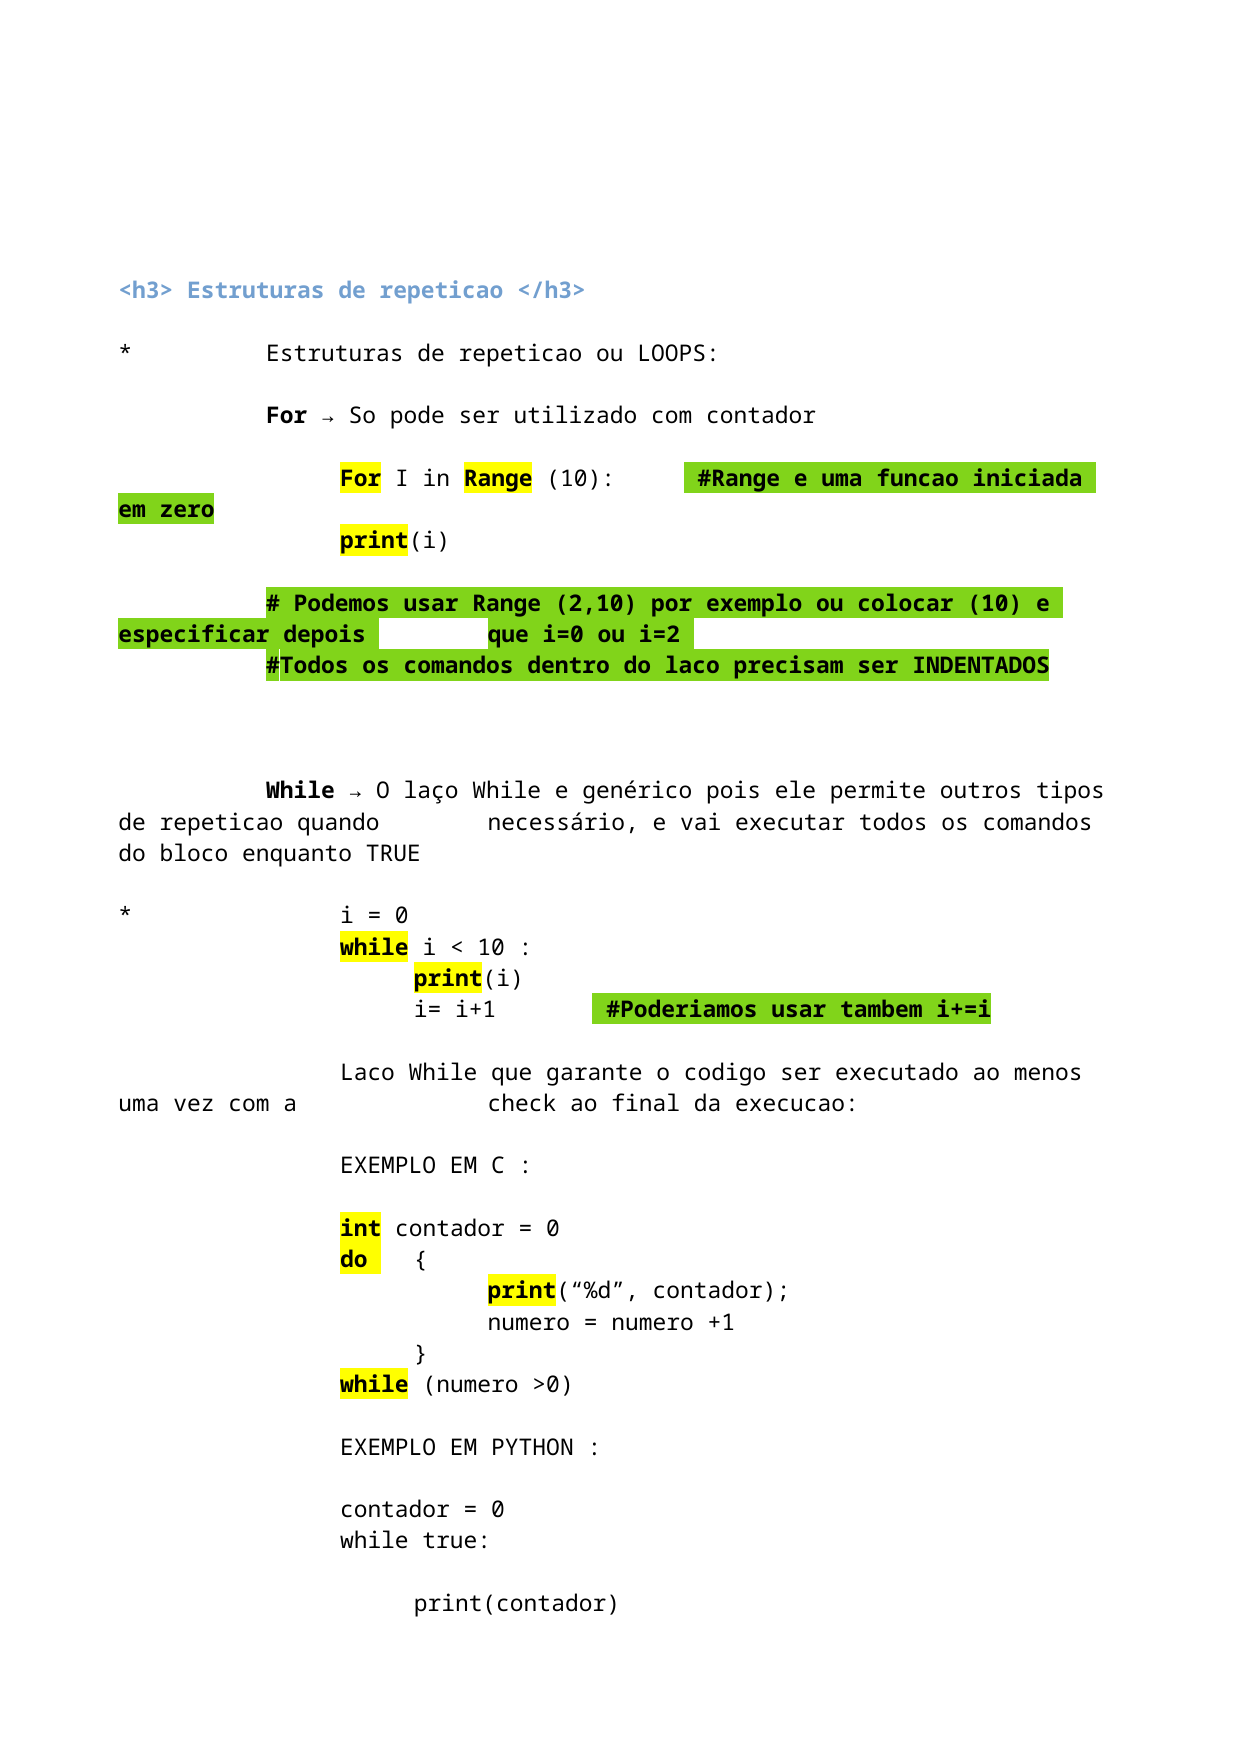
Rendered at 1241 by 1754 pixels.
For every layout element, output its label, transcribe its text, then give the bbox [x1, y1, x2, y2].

text While → O laço While e genérico pois ele permite outros tipos de repeticao quando necessário, e vai executar todos os comandos do bloco enquanto TRUE [118, 743, 1122, 868]
text do { [118, 1243, 1122, 1274]
text EXEMPLO EM PYTHON : [118, 1431, 1122, 1462]
text while i < 10 : [118, 931, 1122, 962]
text } [118, 1337, 1122, 1368]
text while (numero >0) [118, 1368, 1122, 1399]
text while true: [118, 1524, 1122, 1556]
text Laco While que garante o codigo ser executado ao menos uma vez com a check ao final da execucao: [118, 1056, 1122, 1118]
text numero = numero +1 [118, 1306, 1122, 1337]
text print(i) i= i+1 #Poderiamos usar tambem i+=i [118, 962, 1122, 1024]
text <h3> Estruturas de repeticao </h3> * Estruturas de repeticao ou LOOPS: [118, 274, 1122, 368]
text For → So pode ser utilizado com contador For I in Range (10): #Range e uma funcao iniciada em zero [118, 399, 1122, 524]
text print(i) [118, 524, 1122, 556]
text print(contador) [118, 1587, 1122, 1618]
text #Todos os comandos dentro do laco precisam ser INDENTADOS [118, 649, 1122, 712]
text * i = 0 [118, 899, 1122, 931]
text print(“%d”, contador); [118, 1274, 1122, 1306]
text EXEMPLO EM C : [118, 1149, 1122, 1181]
text int contador = 0 [118, 1181, 1122, 1243]
text # Podemos usar Range (2,10) por exemplo ou colocar (10) e especificar depois que i=0 ou i=2 [118, 556, 1122, 649]
text contador = 0 [118, 1493, 1122, 1524]
